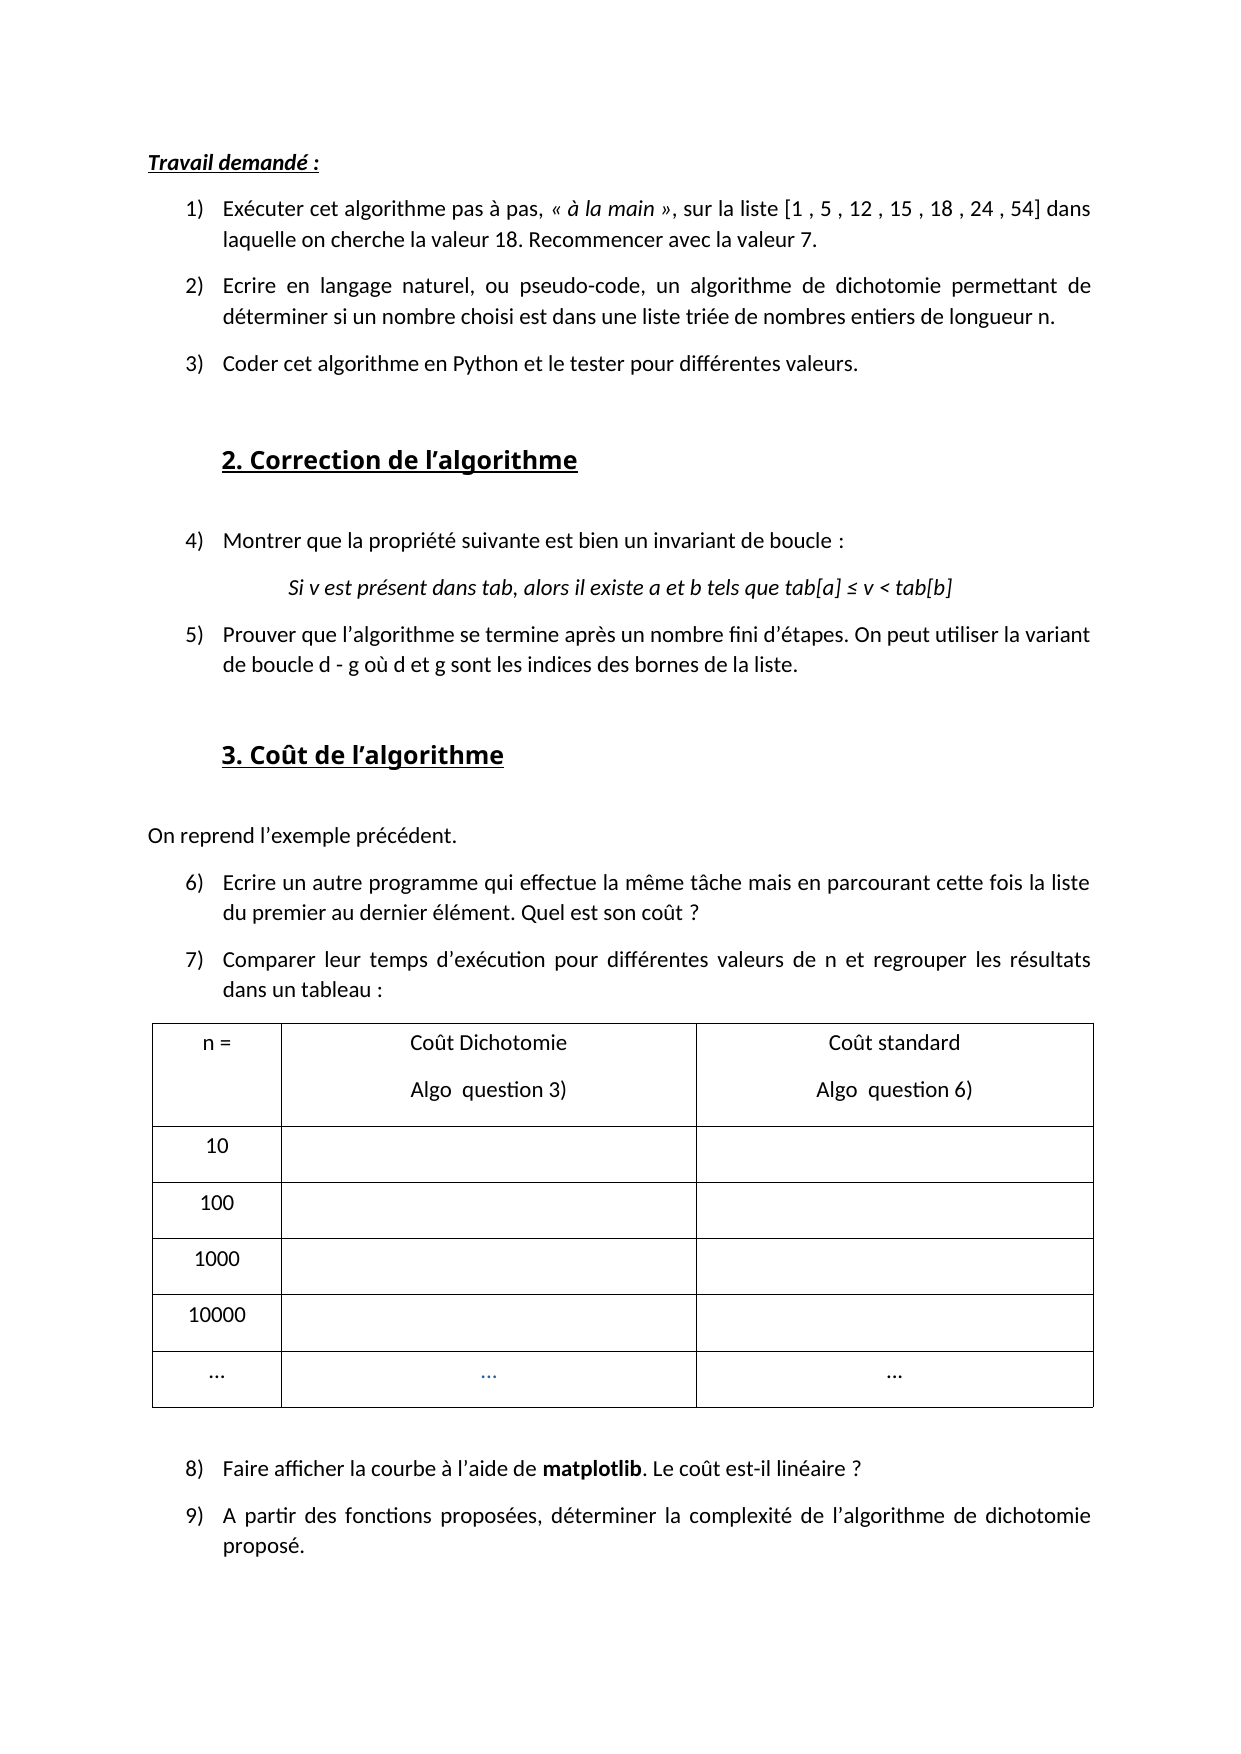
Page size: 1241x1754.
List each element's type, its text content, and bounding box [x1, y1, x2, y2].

table_cell [697, 1239, 1093, 1294]
list Exécuter cet algorithme pas à pas, « à la main », sur la liste [1 , 5 , 12 , 15 , 18 , 24 , 54] dans laquelle on cherche la valeur 18. Recommencer avec la valeur 7. [185, 194, 1093, 253]
table_header Coût standard Algo question 6) [697, 1024, 1093, 1126]
table_cell 100 [153, 1183, 281, 1238]
list Coder cet algorithme en Python et le tester pour différentes valeurs. [185, 349, 1093, 377]
list A partir des fonctions proposées, déterminer la complexité de l’algorithme de dichotomie proposé. [185, 1501, 1093, 1559]
table_cell 10000 [153, 1295, 281, 1351]
subtitle 3. Coût de l’algorithme [221, 738, 1093, 772]
list Faire afficher la courbe à l’aide de matplotlib. Le coût est-il linéaire ? [185, 1454, 1093, 1482]
table_cell [697, 1295, 1093, 1351]
text On reprend l’exemple précédent. [148, 821, 1093, 849]
table_cell [282, 1183, 696, 1238]
list Ecrire un autre programme qui effectue la même tâche mais en parcourant cette fois la liste du premier au dernier élément. Quel est son coût ? [185, 868, 1093, 927]
table_cell [282, 1295, 696, 1351]
table_cell ... [697, 1352, 1093, 1407]
table_cell ... [282, 1352, 696, 1407]
list Ecrire en langage naturel, ou pseudo-code, un algorithme de dichotomie permettant de déterminer si un nombre choisi est dans une liste triée de nombres entiers de longueur n. [185, 272, 1093, 330]
table_cell [697, 1127, 1093, 1182]
text Si v est présent dans tab, alors il existe a et b tels que tab[a] ≤ v < tab[b] [148, 573, 1093, 601]
table_header n = [153, 1024, 281, 1126]
table_cell 10 [153, 1127, 281, 1182]
list Prouver que l’algorithme se termine après un nombre fini d’étapes. On peut utiliser la variant de boucle d - g où d et g sont les indices des bornes de la liste. [185, 620, 1093, 678]
table_cell [282, 1127, 696, 1182]
subtitle 2. Correction de l’algorithme [221, 442, 1093, 476]
text Travail demandé : [148, 148, 1093, 176]
table_cell [282, 1239, 696, 1294]
table_header Coût Dichotomie Algo question 3) [282, 1024, 696, 1126]
list Montrer que la propriété suivante est bien un invariant de boucle : [185, 526, 1093, 554]
table_cell ... [153, 1352, 281, 1407]
list Comparer leur temps d’exécution pour différentes valeurs de n et regrouper les résultats dans un tableau : [185, 945, 1093, 1004]
table_cell [697, 1183, 1093, 1238]
table_cell 1000 [153, 1239, 281, 1294]
